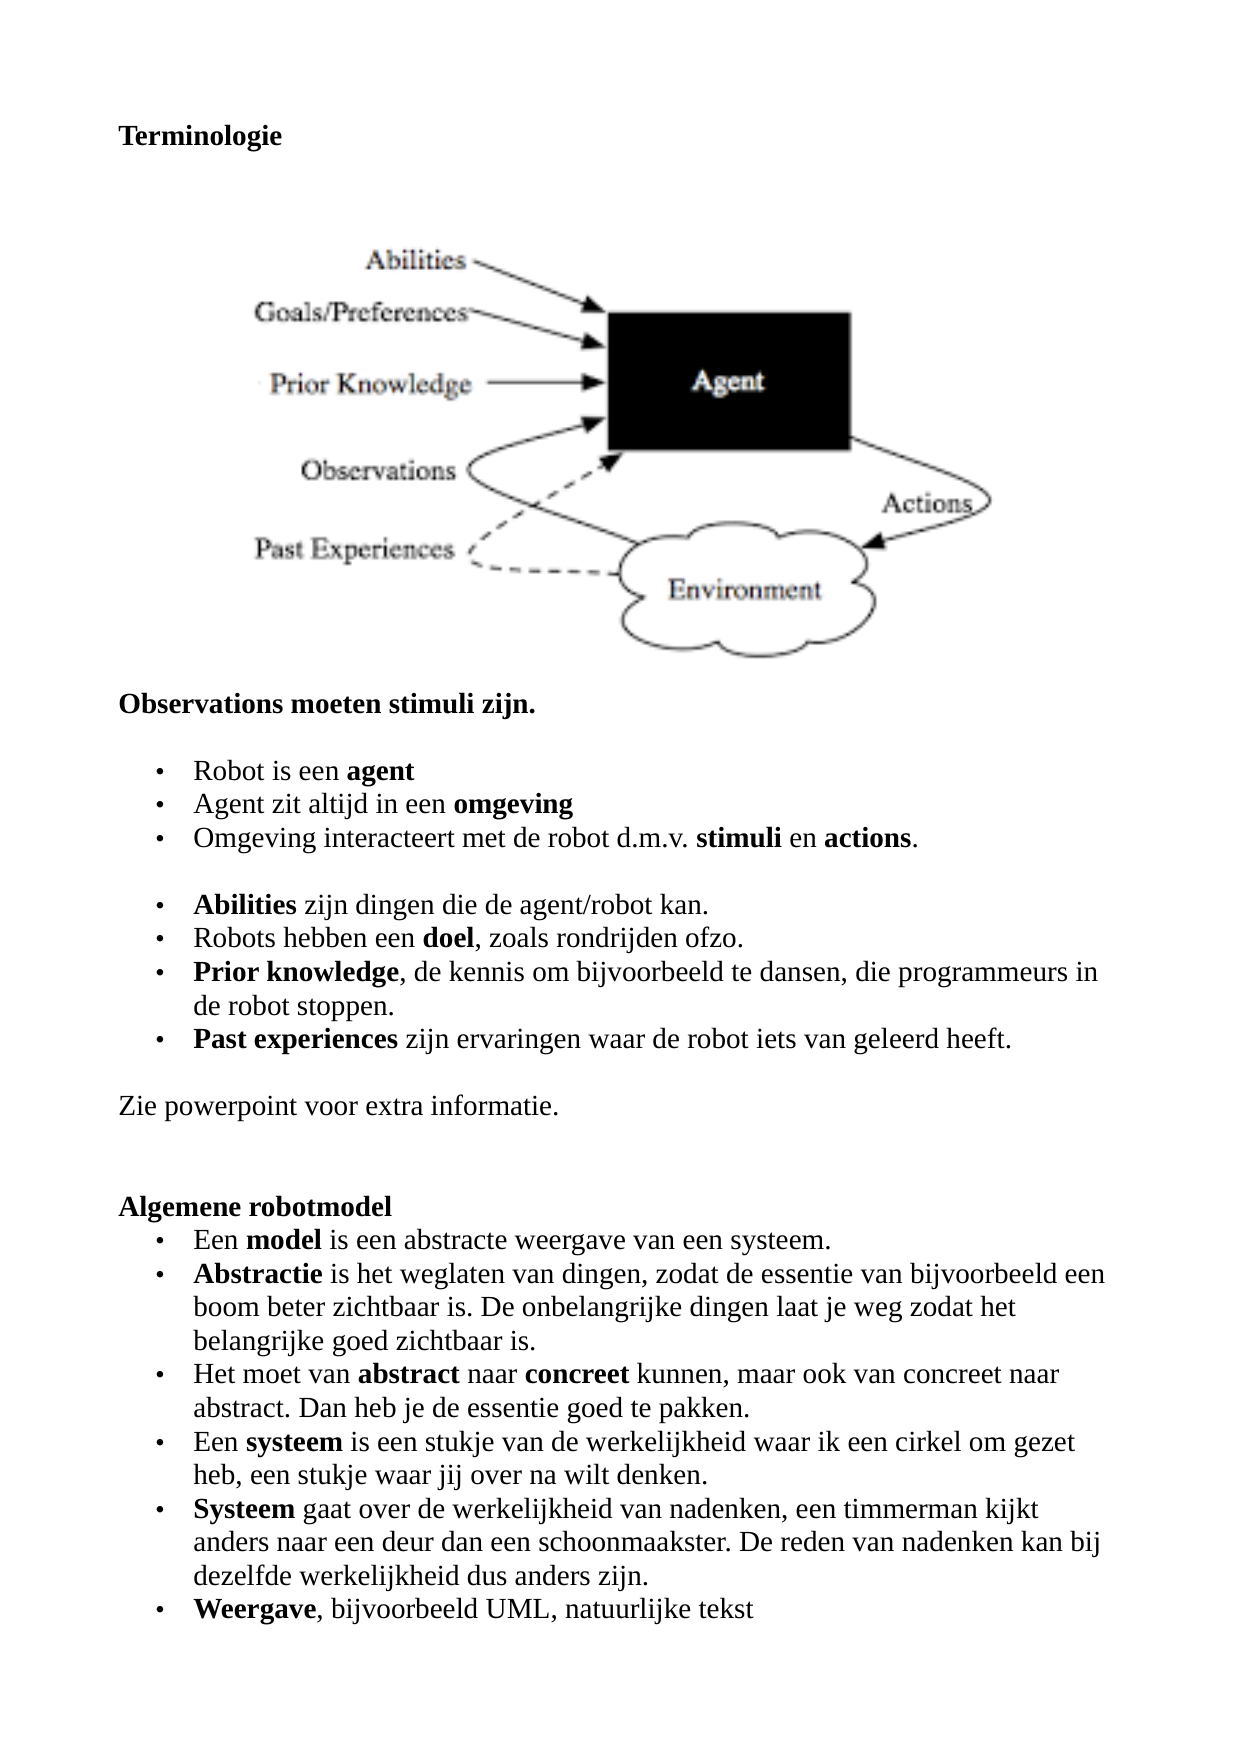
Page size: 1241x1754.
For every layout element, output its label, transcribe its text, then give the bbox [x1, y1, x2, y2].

text Observations moeten stimuli zijn. [118, 219, 1122, 753]
list Systeem gaat over de werkelijkheid van nadenken, een timmerman kijkt anders naar een deur dan een schoonmaakster. De reden van nadenken kan bij dezelfde werkelijkheid dus anders zijn. [156, 1491, 1122, 1591]
list Abstractie is het weglaten van dingen, zodat de essentie van bijvoorbeeld een boom beter zichtbaar is. De onbelangrijke dingen laat je weg zodat het belangrijke goed zichtbaar is. [156, 1256, 1122, 1357]
list Het moet van abstract naar concreet kunnen, maar ook van concreet naar abstract. Dan heb je de essentie goed te pakken. [156, 1357, 1122, 1424]
list Een systeem is een stukje van de werkelijkheid waar ik een cirkel om gezet heb, een stukje waar jij over na wilt denken. [156, 1424, 1122, 1491]
picture [218, 218, 1022, 686]
list Abilities zijn dingen die de agent/robot kan. [156, 887, 1122, 921]
list Past experiences zijn ervaringen waar de robot iets van geleerd heeft. [156, 1021, 1122, 1055]
list Omgeving interacteert met de robot d.m.v. stimuli en actions. [156, 820, 1122, 853]
text Terminologie [118, 118, 1122, 152]
list Weergave, bijvoorbeeld UML, natuurlijke tekst [156, 1591, 1122, 1625]
text Algemene robotmodel [118, 1189, 1122, 1222]
list Een model is een abstracte weergave van een systeem. [156, 1222, 1122, 1256]
list Robot is een agent [156, 753, 1122, 786]
list Agent zit altijd in een omgeving [156, 786, 1122, 820]
list Prior knowledge, de kennis om bijvoorbeeld te dansen, die programmeurs in de robot stoppen. [156, 954, 1122, 1021]
list Robots hebben een doel, zoals rondrijden ofzo. [156, 921, 1122, 954]
text Zie powerpoint voor extra informatie. [118, 1088, 1122, 1122]
